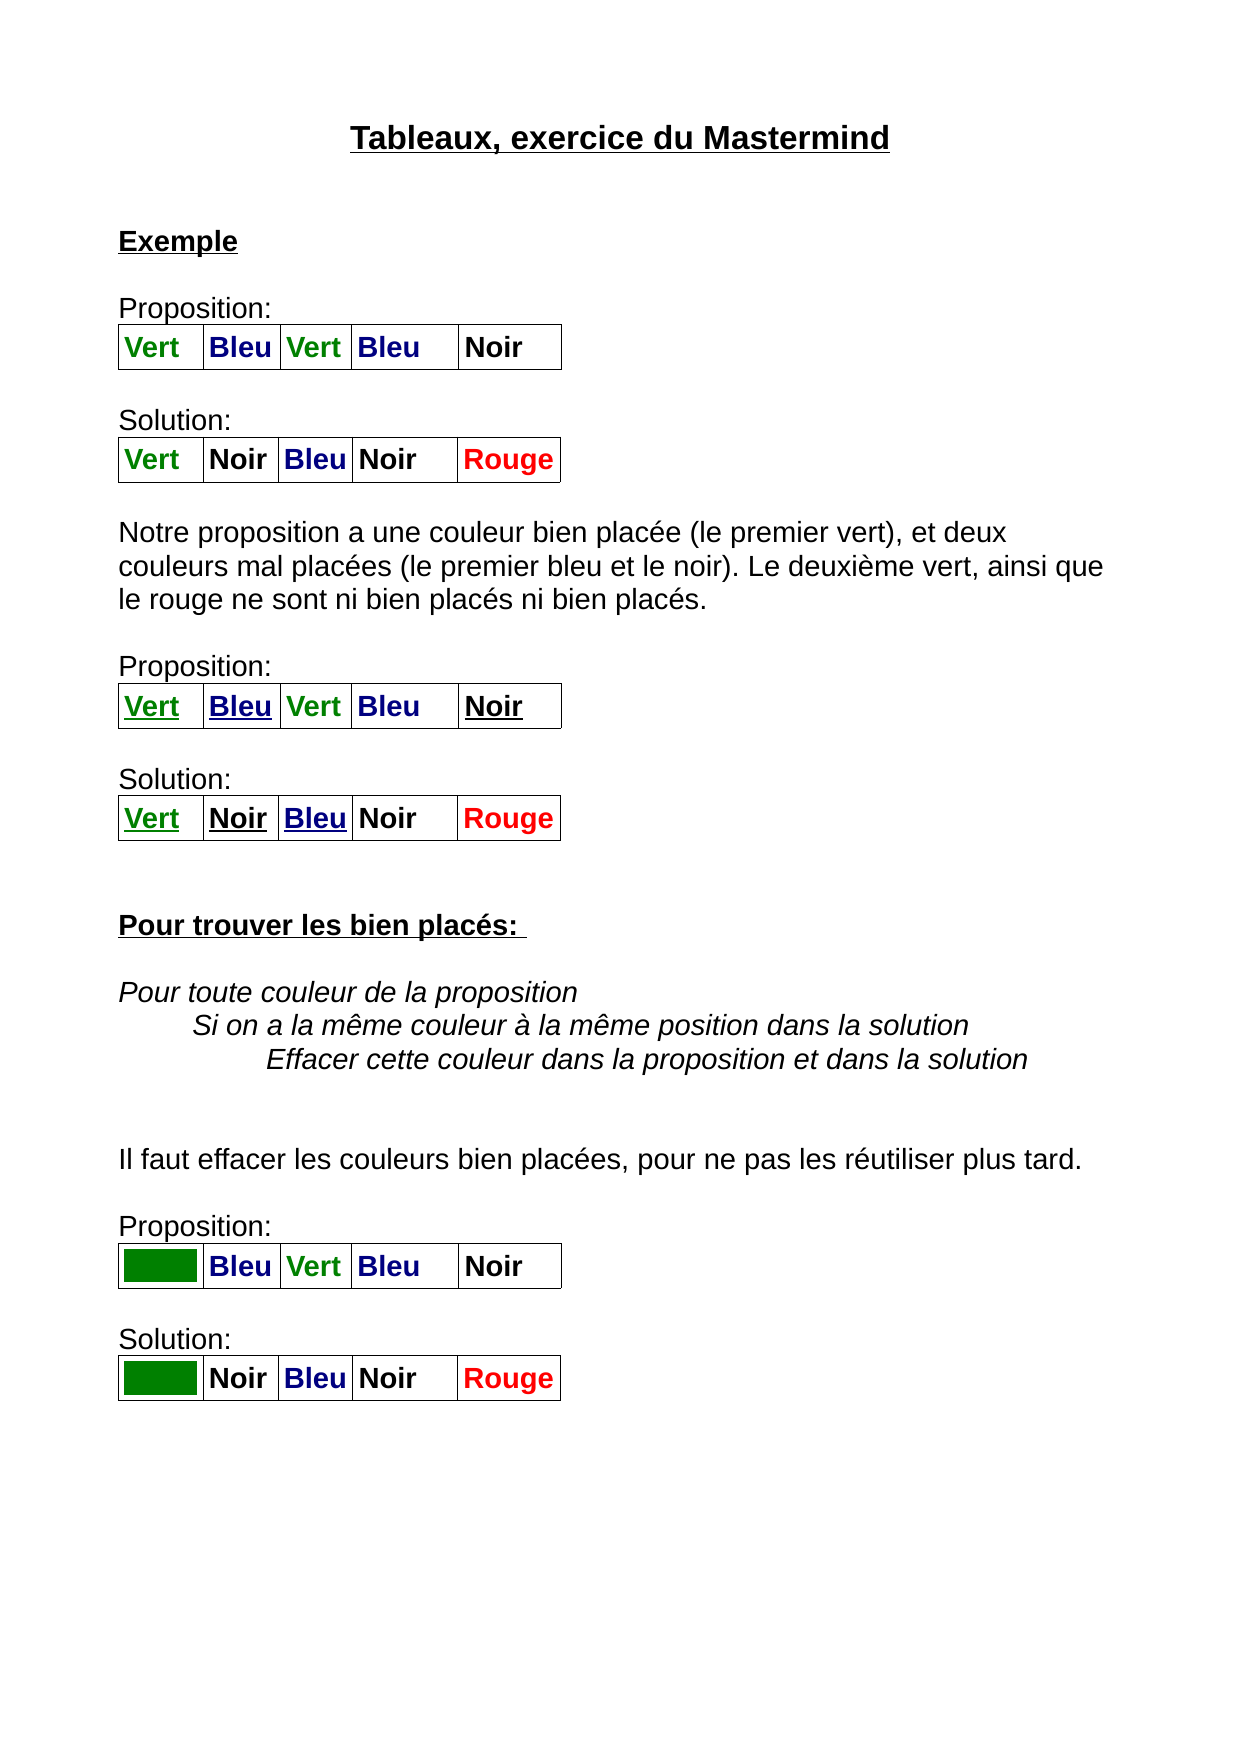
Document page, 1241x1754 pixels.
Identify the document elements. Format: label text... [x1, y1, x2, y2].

table_header Noir [353, 1356, 457, 1400]
table_header [119, 1356, 203, 1400]
text Proposition: [118, 1209, 1122, 1243]
text Il faut effacer les couleurs bien placées, pour ne pas les réutiliser plus tard. [118, 1142, 1122, 1176]
table_header Bleu [204, 1244, 280, 1288]
table_header Bleu [352, 684, 458, 728]
table_header Bleu [204, 325, 280, 369]
table_header Vert [281, 325, 351, 369]
text Proposition: [118, 291, 1122, 324]
table_header Bleu [279, 438, 352, 482]
table_header Noir [459, 1244, 561, 1288]
text Pour toute couleur de la proposition [118, 975, 1122, 1008]
table_header Noir [204, 1356, 278, 1400]
table_header [119, 1244, 203, 1288]
table_header Rouge [458, 438, 560, 482]
table_header Noir [204, 438, 278, 482]
table_header Noir [353, 438, 457, 482]
table_header Bleu [352, 1244, 458, 1288]
table_header Bleu [352, 325, 458, 369]
table_header Vert [281, 684, 351, 728]
text Tableaux, exercice du Mastermind [118, 118, 1122, 157]
text Si on a la même couleur à la même position dans la solution [118, 1008, 1122, 1042]
table_header Rouge [458, 796, 560, 840]
text Exemple [118, 224, 1122, 257]
table_header Noir [459, 684, 561, 728]
table_header Vert [119, 796, 203, 840]
table_header Bleu [279, 796, 352, 840]
text Pour trouver les bien placés: [118, 908, 1122, 941]
text Solution: [118, 1322, 1122, 1355]
text Solution: [118, 762, 1122, 795]
text Effacer cette couleur dans la proposition et dans la solution [118, 1042, 1122, 1075]
table_header Noir [204, 796, 278, 840]
table_header Vert [119, 438, 203, 482]
text Proposition: [118, 649, 1122, 683]
text Notre proposition a une couleur bien placée (le premier vert), et deux couleurs mal placées (le premier bleu et le noir). Le deuxième vert, ainsi que le rouge ne sont ni bien placés ni bien placés. [118, 515, 1122, 616]
table_header Noir [459, 325, 561, 369]
table_header Vert [119, 325, 203, 369]
table_header Vert [119, 684, 203, 728]
table_header Bleu [204, 684, 280, 728]
text Solution: [118, 403, 1122, 437]
table_header Vert [281, 1244, 351, 1288]
table_header Noir [353, 796, 457, 840]
table_header Rouge [458, 1356, 560, 1400]
table_header Bleu [279, 1356, 352, 1400]
